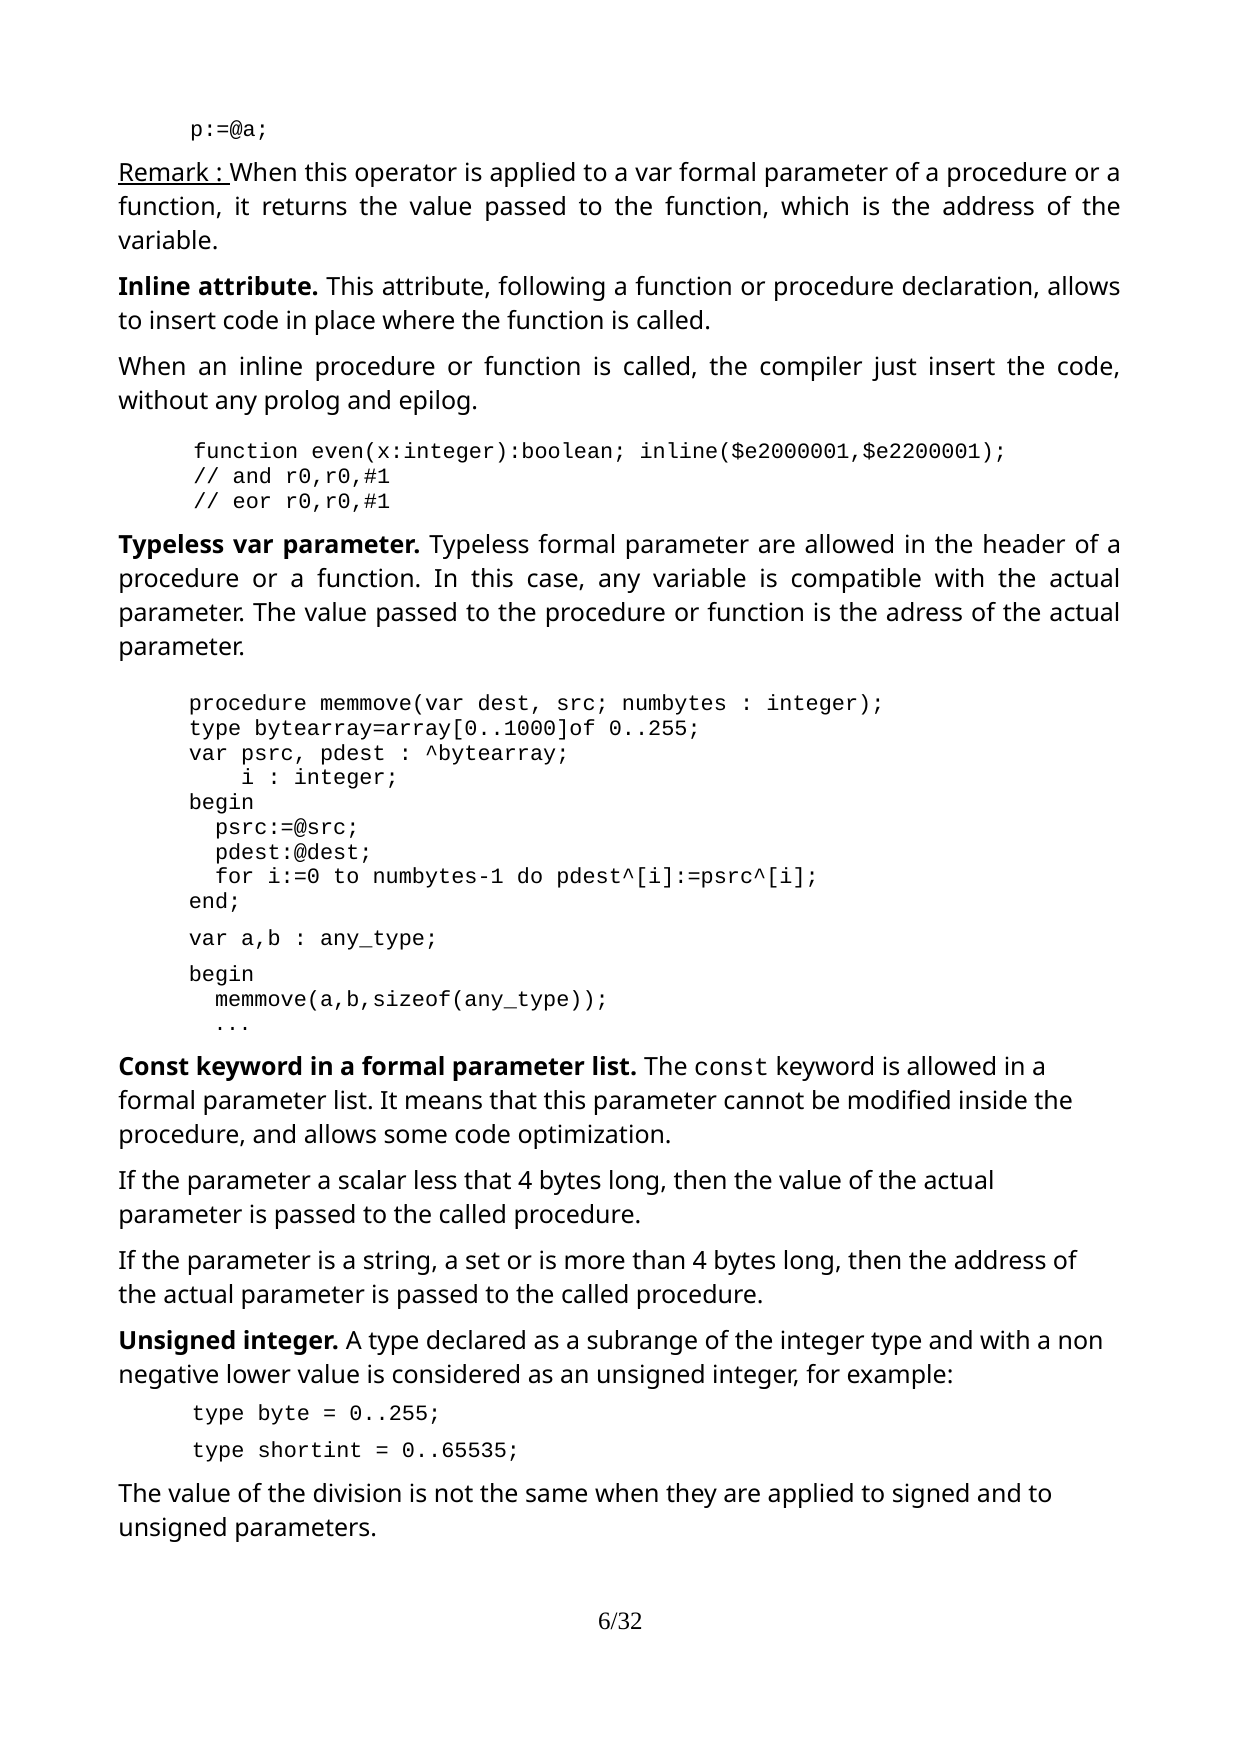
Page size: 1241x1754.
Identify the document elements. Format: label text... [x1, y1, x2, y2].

text The value of the division is not the same when they are applied to signed and to unsigned parameters. [118, 1476, 1122, 1544]
text var psrc, pdest : ^bytearray; [188, 742, 1122, 766]
text type shortint = 0..65535; [192, 1439, 1122, 1464]
text Inline attribute. This attribute, following a function or procedure declaration, allows to insert code in place where the function is called. [118, 269, 1122, 337]
text type bytearray=array[0..1000]of 0..255; [188, 717, 1122, 742]
text Unsigned integer. A type declared as a subrange of the integer type and with a non negative lower value is considered as an unsigned integer, for example: [118, 1322, 1122, 1391]
text // eor r0,r0,#1 [193, 490, 1122, 514]
text memmove(a,b,sizeof(any_type)); [188, 988, 1122, 1013]
text type byte = 0..255; [192, 1402, 1122, 1427]
text function even(x:integer):boolean; inline($e2000001,$e2200001); [193, 440, 1122, 465]
text Typeless var parameter. Typeless formal parameter are allowed in the header of a procedure or a function. In this case, any variable is compatible with the actual parameter. The value passed to the procedure or function is the adress of the actual parameter. [118, 526, 1122, 663]
text psrc:=@src; [188, 816, 1122, 841]
text If the parameter is a string, a set or is more than 4 bytes long, then the address of the actual parameter is passed to the called procedure. [118, 1243, 1122, 1311]
text When an inline procedure or function is called, the compiler just insert the code, without any prolog and epilog. [118, 348, 1122, 417]
text begin [188, 791, 1122, 816]
text p:=@a; [190, 118, 1122, 143]
text procedure memmove(var dest, src; numbytes : integer); [188, 692, 1122, 717]
text i : integer; [188, 766, 1122, 791]
text var a,b : any_type; [188, 927, 1122, 952]
text for i:=0 to numbytes-1 do pdest^[i]:=psrc^[i]; [188, 866, 1122, 890]
text pdest:@dest; [188, 841, 1122, 866]
text Const keyword in a formal parameter list. The const keyword is allowed in a formal parameter list. It means that this parameter cannot be modified inside the procedure, and allows some code optimization. [118, 1048, 1122, 1151]
text begin [188, 963, 1122, 988]
text ... [188, 1013, 1122, 1037]
text end; [188, 890, 1122, 915]
text If the parameter a scalar less that 4 bytes long, then the value of the actual parameter is passed to the called procedure. [118, 1163, 1122, 1231]
text // and r0,r0,#1 [193, 465, 1122, 490]
text Remark : When this operator is applied to a var formal parameter of a procedure or a function, it returns the value passed to the function, which is the address of the variable. [118, 155, 1122, 257]
